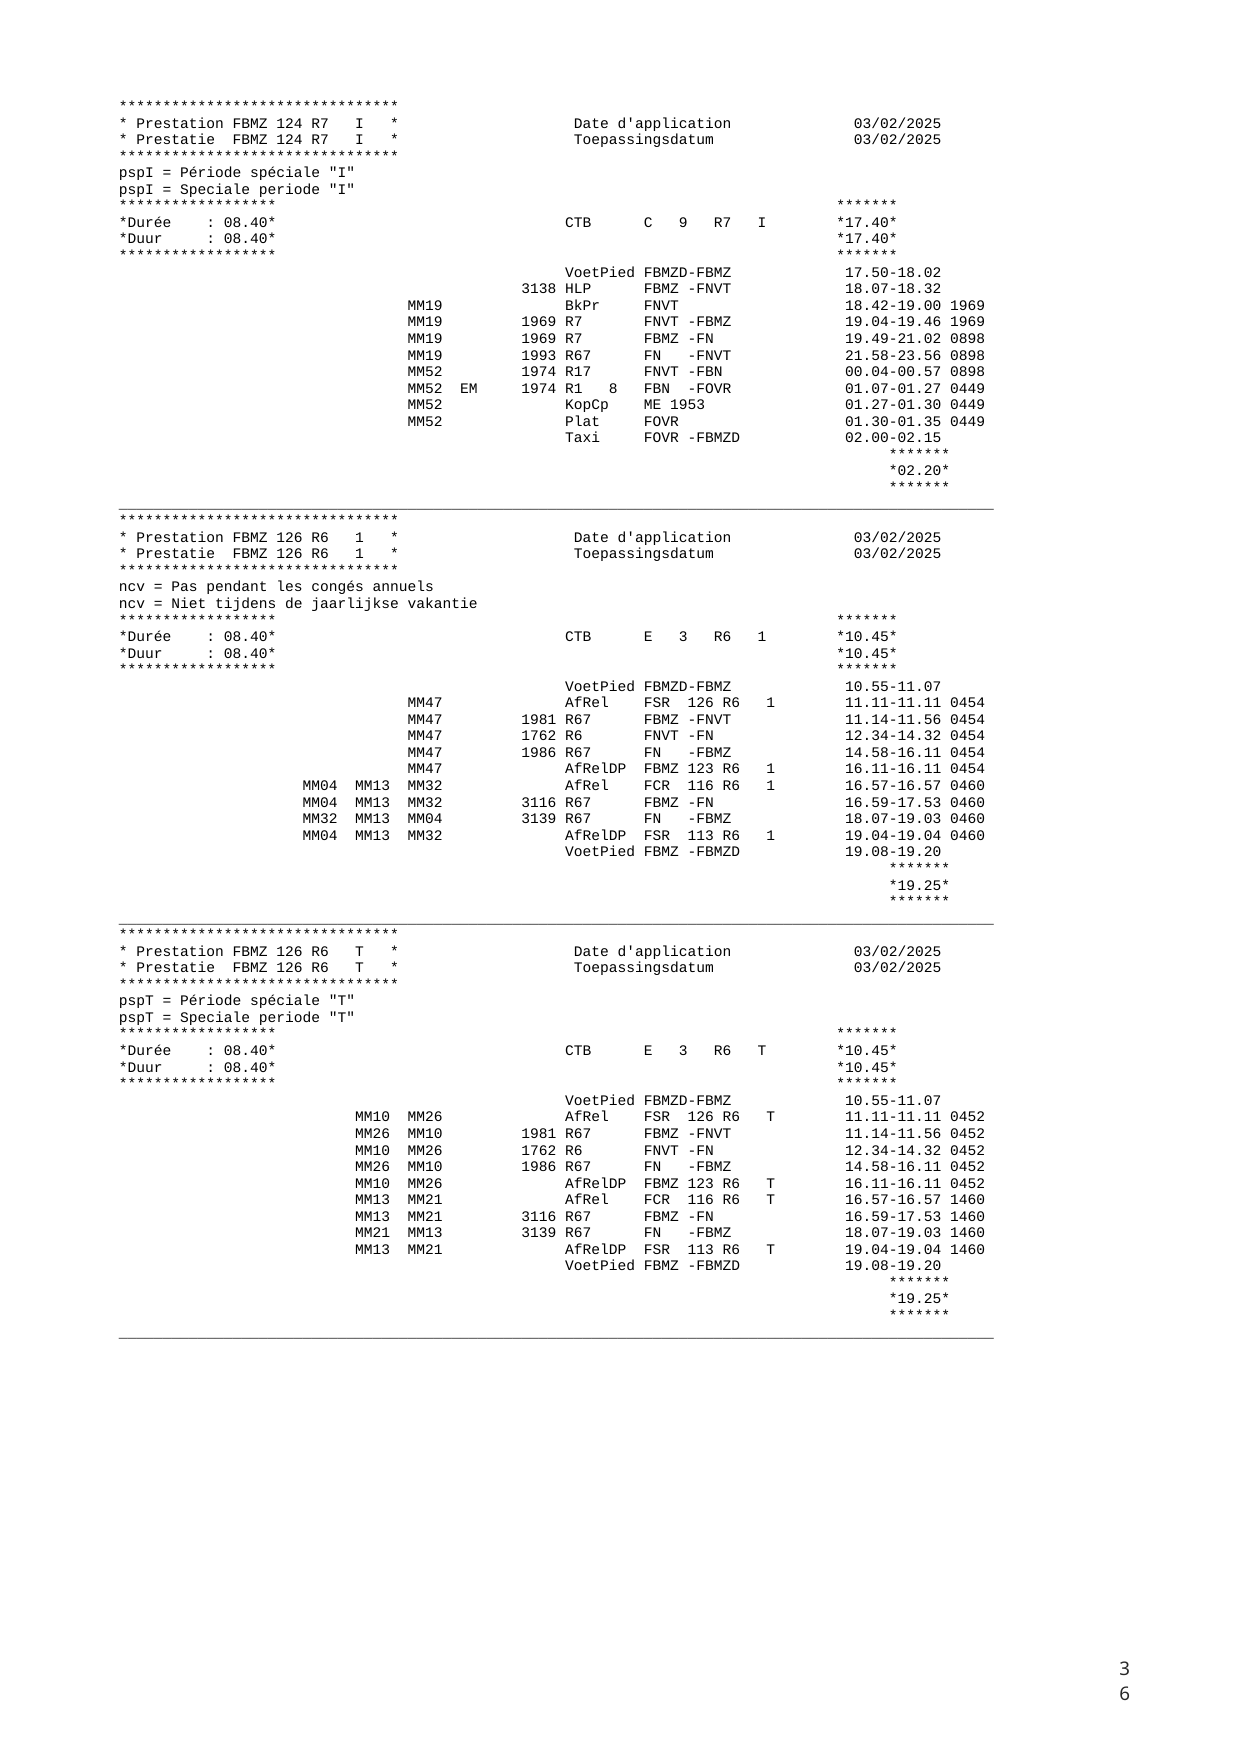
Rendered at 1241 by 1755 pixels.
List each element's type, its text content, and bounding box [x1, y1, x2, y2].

text ******************************** * Prestation FBMZ 126 R6 T * Date d'application 03/02/2025 * Prestatie FBMZ 126 R6 T * Toepassingsdatum 03/02/2025 ******************************** pspT = Période spéciale "T" pspT = Speciale periode "T" ****************** ******* *Durée : 08.40* CTB E 3 R6 T *10.45* *Duur : 08.40* *10.45* ****************** ******* VoetPied FBMZD-FBMZ 10.55-11.07 MM10 MM26 AfRel FSR 126 R6 T 11.11-11.11 0452 MM26 MM10 1981 R67 FBMZ -FNVT 11.14-11.56 0452 MM10 MM26 1762 R6 FNVT -FN 12.34-14.32 0452 MM26 MM10 1986 R67 FN -FBMZ 14.58-16.11 0452 MM10 MM26 AfRelDP FBMZ 123 R6 T 16.11-16.11 0452 MM13 MM21 AfRel FCR 116 R6 T 16.57-16.57 1460 MM13 MM21 3116 R67 FBMZ -FN 16.59-17.53 1460 MM21 MM13 3139 R67 FN -FBMZ 18.07-19.03 1460 MM13 MM21 AfRelDP FSR 113 R6 T 19.04-19.04 1460 VoetPied FBMZ -FBMZD 19.08-19.20 ******* *19.25* ******* ____________________________________________________________________________________________________ [119, 927, 1122, 1341]
text ******************************** * Prestation FBMZ 126 R6 1 * Date d'application 03/02/2025 * Prestatie FBMZ 126 R6 1 * Toepassingsdatum 03/02/2025 ******************************** ncv = Pas pendant les congés annuels ncv = Niet tijdens de jaarlijkse vakantie ****************** ******* *Durée : 08.40* CTB E 3 R6 1 *10.45* *Duur : 08.40* *10.45* ****************** ******* VoetPied FBMZD-FBMZ 10.55-11.07 MM47 AfRel FSR 126 R6 1 11.11-11.11 0454 MM47 1981 R67 FBMZ -FNVT 11.14-11.56 0454 MM47 1762 R6 FNVT -FN 12.34-14.32 0454 MM47 1986 R67 FN -FBMZ 14.58-16.11 0454 MM47 AfRelDP FBMZ 123 R6 1 16.11-16.11 0454 MM04 MM13 MM32 AfRel FCR 116 R6 1 16.57-16.57 0460 MM04 MM13 MM32 3116 R67 FBMZ -FN 16.59-17.53 0460 MM32 MM13 MM04 3139 R67 FN -FBMZ 18.07-19.03 0460 MM04 MM13 MM32 AfRelDP FSR 113 R6 1 19.04-19.04 0460 VoetPied FBMZ -FBMZD 19.08-19.20 ******* *19.25* ******* ____________________________________________________________________________________________________ [119, 513, 1122, 927]
text ******************************** * Prestation FBMZ 124 R7 I * Date d'application 03/02/2025 * Prestatie FBMZ 124 R7 I * Toepassingsdatum 03/02/2025 ******************************** pspI = Période spéciale "I" pspI = Speciale periode "I" ****************** ******* *Durée : 08.40* CTB C 9 R7 I *17.40* *Duur : 08.40* *17.40* ****************** ******* VoetPied FBMZD-FBMZ 17.50-18.02 3138 HLP FBMZ -FNVT 18.07-18.32 MM19 BkPr FNVT 18.42-19.00 1969 MM19 1969 R7 FNVT -FBMZ 19.04-19.46 1969 MM19 1969 R7 FBMZ -FN 19.49-21.02 0898 MM19 1993 R67 FN -FNVT 21.58-23.56 0898 MM52 1974 R17 FNVT -FBN 00.04-00.57 0898 MM52 EM 1974 R1 8 FBN -FOVR 01.07-01.27 0449 MM52 KopCp ME 1953 01.27-01.30 0449 MM52 Plat FOVR 01.30-01.35 0449 Taxi FOVR -FBMZD 02.00-02.15 ******* *02.20* ******* ____________________________________________________________________________________________________ [119, 99, 1122, 513]
